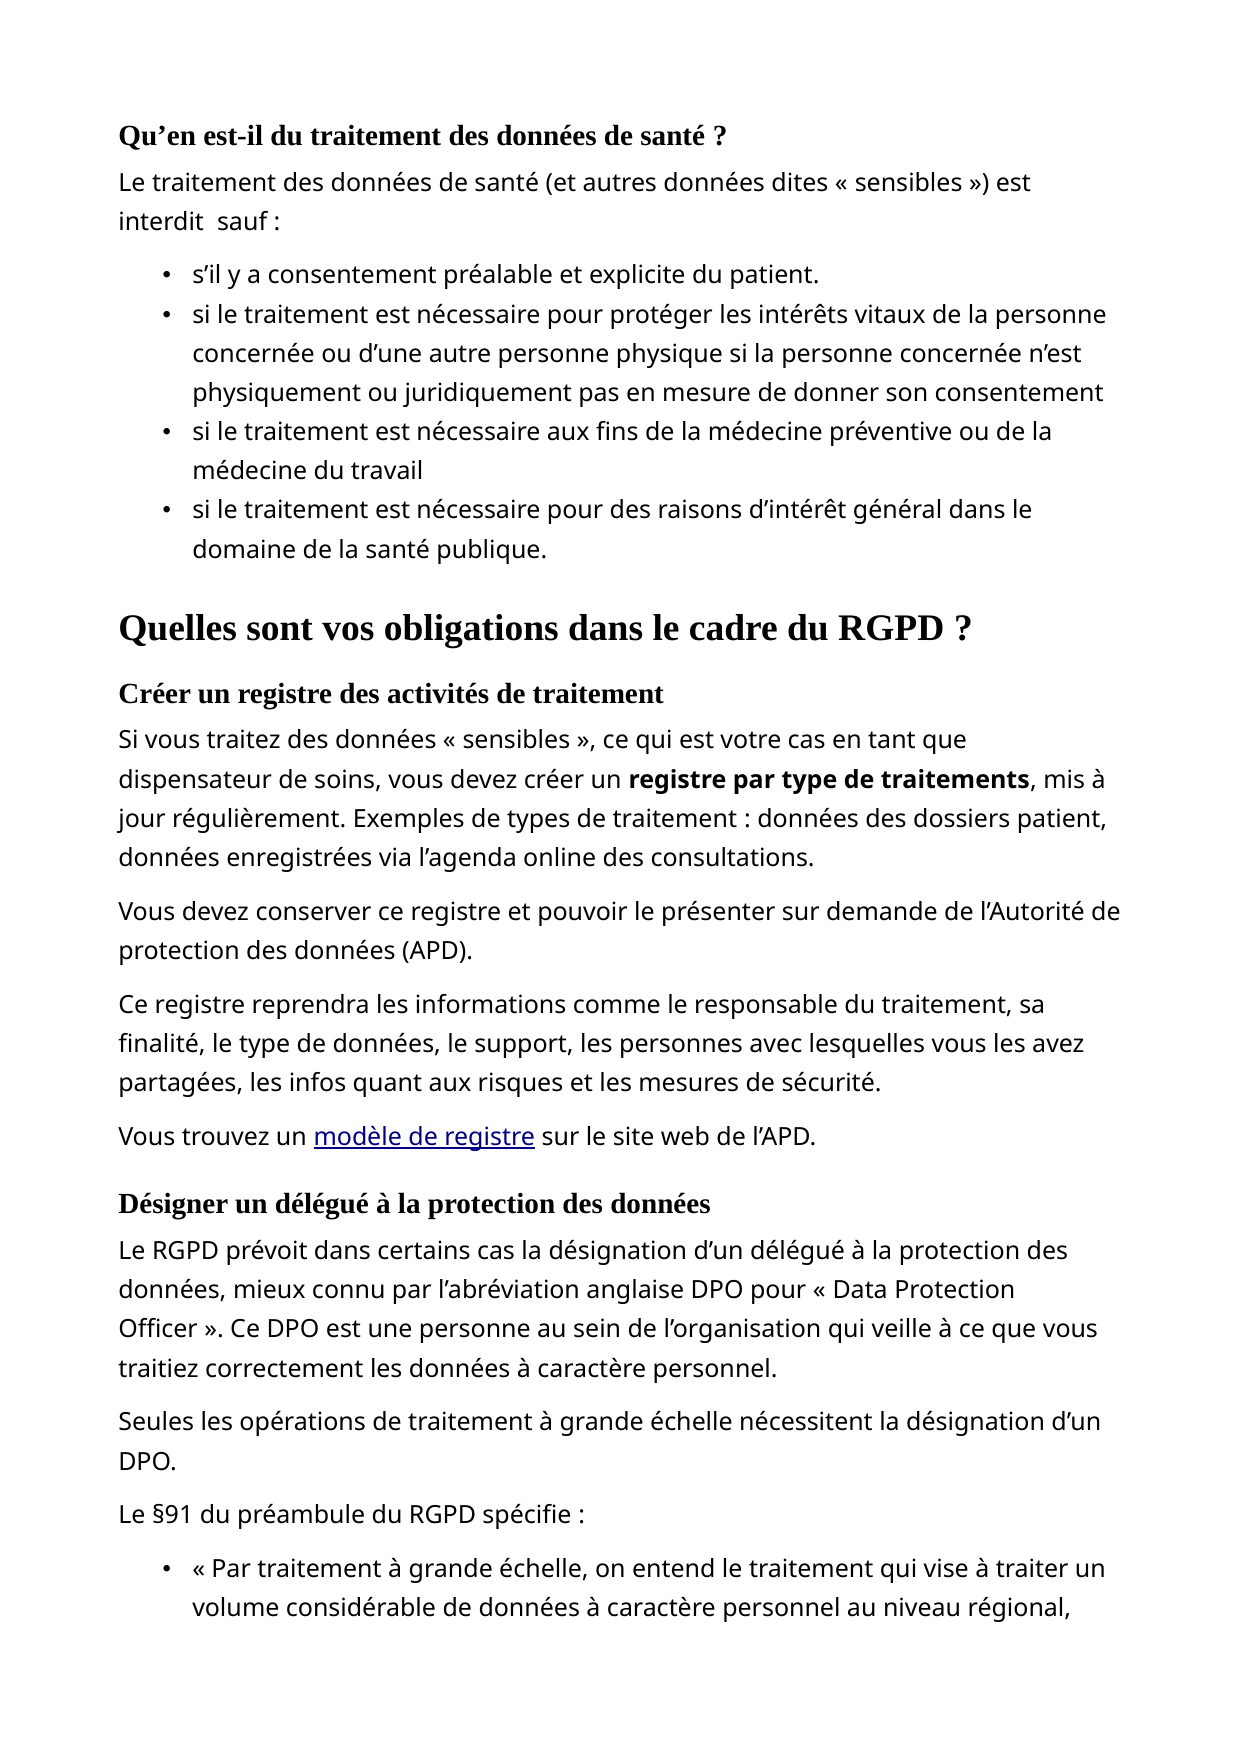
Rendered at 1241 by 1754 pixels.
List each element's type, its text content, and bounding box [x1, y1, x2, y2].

text Le §91 du préambule du RGPD spécifie : [118, 1497, 1122, 1531]
text Le RGPD prévoit dans certains cas la désignation d’un délégué à la protection des données, mieux connu par l’abréviation anglaise DPO pour « Data Protection Officer ». Ce DPO est une personne au sein de l’organisation qui veille à ce que vous traitiez correctement les données à caractère personnel. [118, 1233, 1122, 1384]
subtitle Désigner un délégué à la protection des données [118, 1187, 1122, 1220]
text Le traitement des données de santé (et autres données dites « sensibles ») est interdit sauf : [118, 164, 1122, 237]
text Vous trouvez un modèle de registre sur le site web de l’APD. [118, 1118, 1122, 1152]
list si le traitement est nécessaire aux fins de la médecine préventive ou de la médecine du travail [162, 414, 1122, 487]
text Vous devez conserver ce registre et pouvoir le présenter sur demande de l’Autorité de protection des données (APD). [118, 893, 1122, 967]
list s’il y a consentement préalable et explicite du patient. [162, 257, 1122, 291]
text Ce registre reprendra les informations comme le responsable du traitement, sa finalité, le type de données, le support, les personnes avec lesquelles vous les avez partagées, les infos quant aux risques et les mesures de sécurité. [118, 986, 1122, 1099]
list « Par traitement à grande échelle, on entend le traitement qui vise à traiter un volume considérable de données à caractère personnel au niveau régional, [162, 1551, 1122, 1624]
subtitle Qu’en est-il du traitement des données de santé ? [118, 118, 1122, 152]
list si le traitement est nécessaire pour des raisons d’intérêt général dans le domaine de la santé publique. [162, 492, 1122, 565]
subtitle Quelles sont vos obligations dans le cadre du RGPD ? [118, 606, 1122, 649]
subtitle Créer un registre des activités de traitement [118, 676, 1122, 709]
text Si vous traitez des données « sensibles », ce qui est votre cas en tant que dispensateur de soins, vous devez créer un registre par type de traitements, mis à jour régulièrement. Exemples de types de traitement : données des dossiers patient, données enregistrées via l’agenda online des consultations. [118, 722, 1122, 874]
list si le traitement est nécessaire pour protéger les intérêts vitaux de la personne concernée ou d’une autre personne physique si la personne concernée n’est physiquement ou juridiquement pas en mesure de donner son consentement [162, 296, 1122, 409]
text Seules les opérations de traitement à grande échelle nécessitent la désignation d’un DPO. [118, 1404, 1122, 1477]
